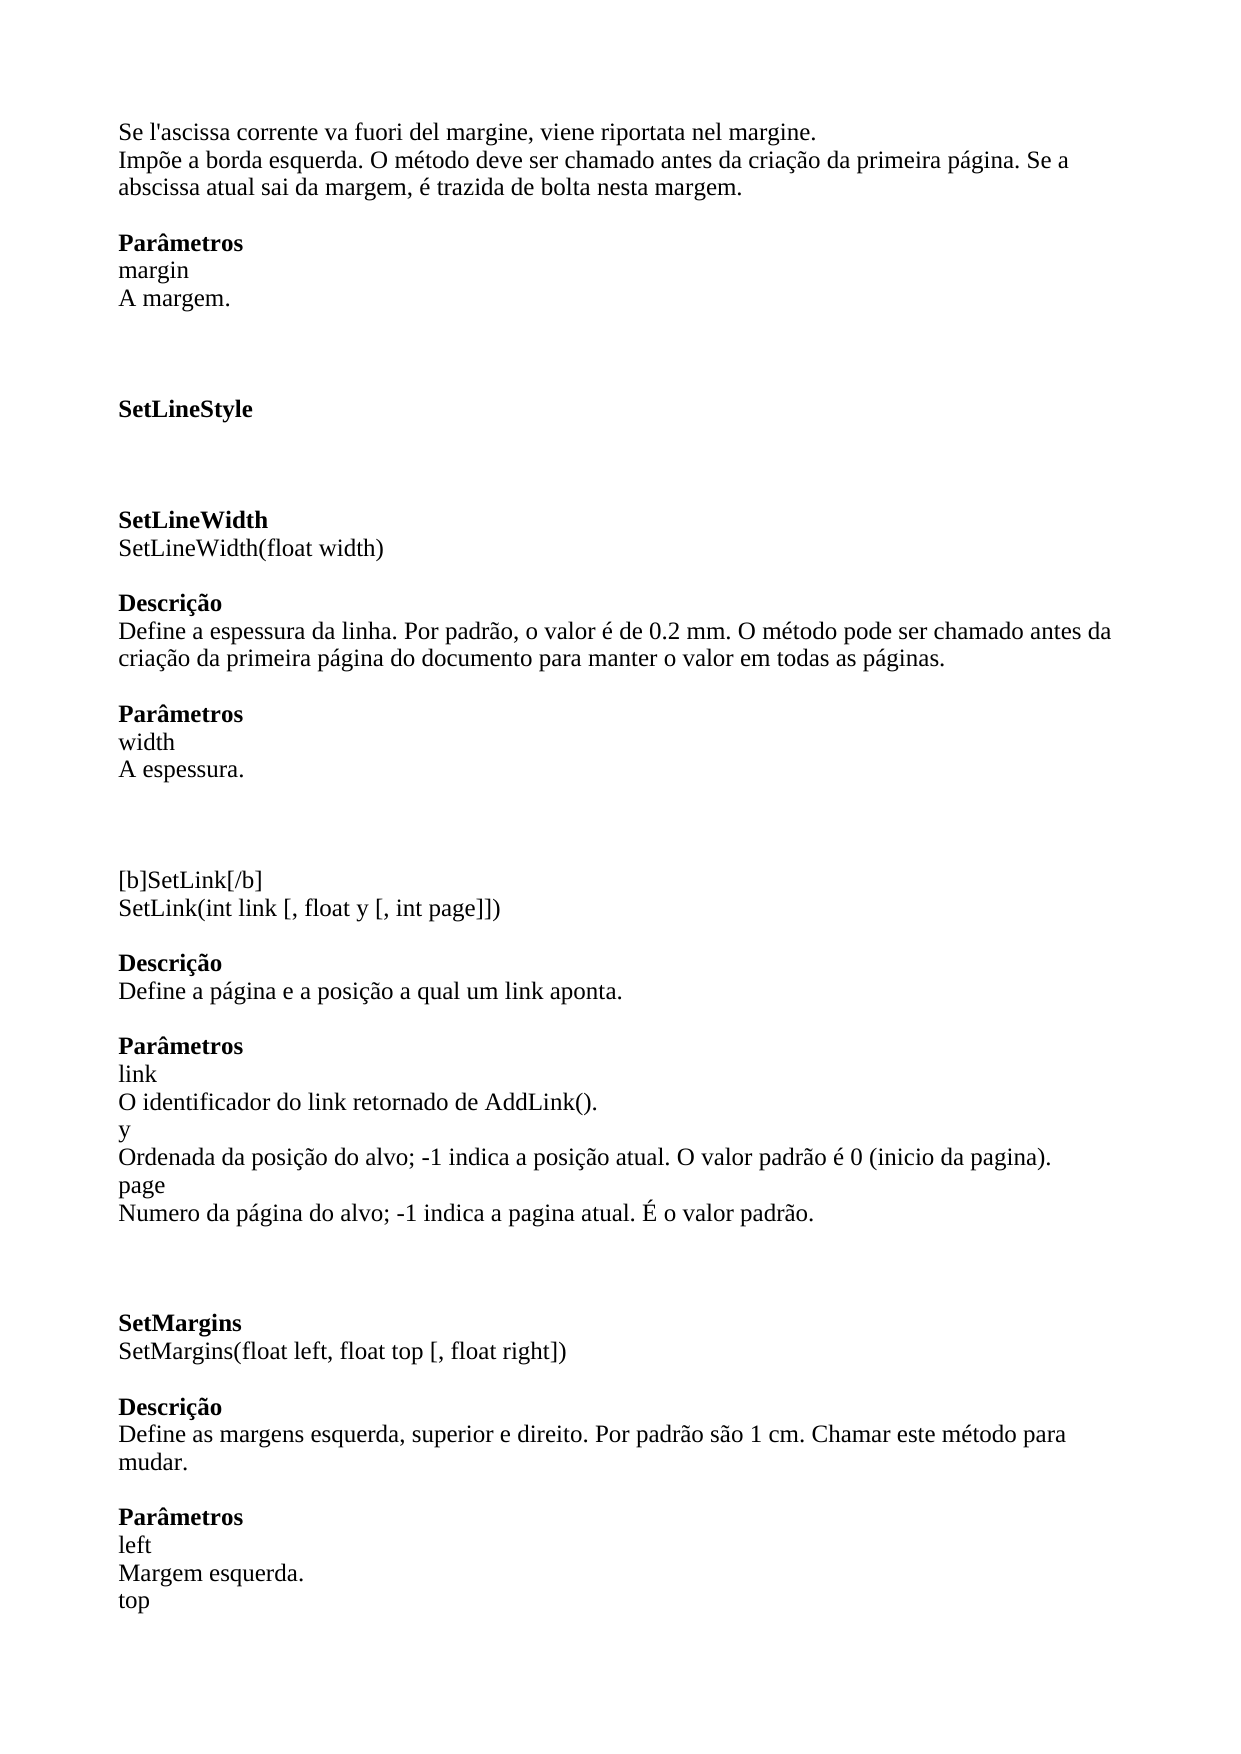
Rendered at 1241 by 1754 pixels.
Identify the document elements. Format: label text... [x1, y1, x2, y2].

text Se l'ascissa corrente va fuori del margine, viene riportata nel margine. Impõe a borda esquerda. O método deve ser chamado antes da criação da primeira página. Se a abscissa atual sai da margem, é trazida de bolta nesta margem. Parâmetros margin A margem. SetLineStyle SetLineWidth SetLineWidth(float width) Descrição Define a espessura da linha. Por padrão, o valor é de 0.2 mm. O método pode ser chamado antes da criação da primeira página do documento para manter o valor em todas as páginas. Parâmetros width A espessura. [b]SetLink[/b] SetLink(int link [, float y [, int page]]) Descrição Define a página e a posição a qual um link aponta. Parâmetros link O identificador do link retornado de AddLink(). y Ordenada da posição do alvo; -1 indica a posição atual. O valor padrão é 0 (inicio da pagina). page Numero da página do alvo; -1 indica a pagina atual. É o valor padrão. SetMargins SetMargins(float left, float top [, float right]) Descrição Define as margens esquerda, superior e direito. Por padrão são 1 cm. Chamar este método para mudar. Parâmetros left Margem esquerda. top [118, 118, 1122, 1614]
